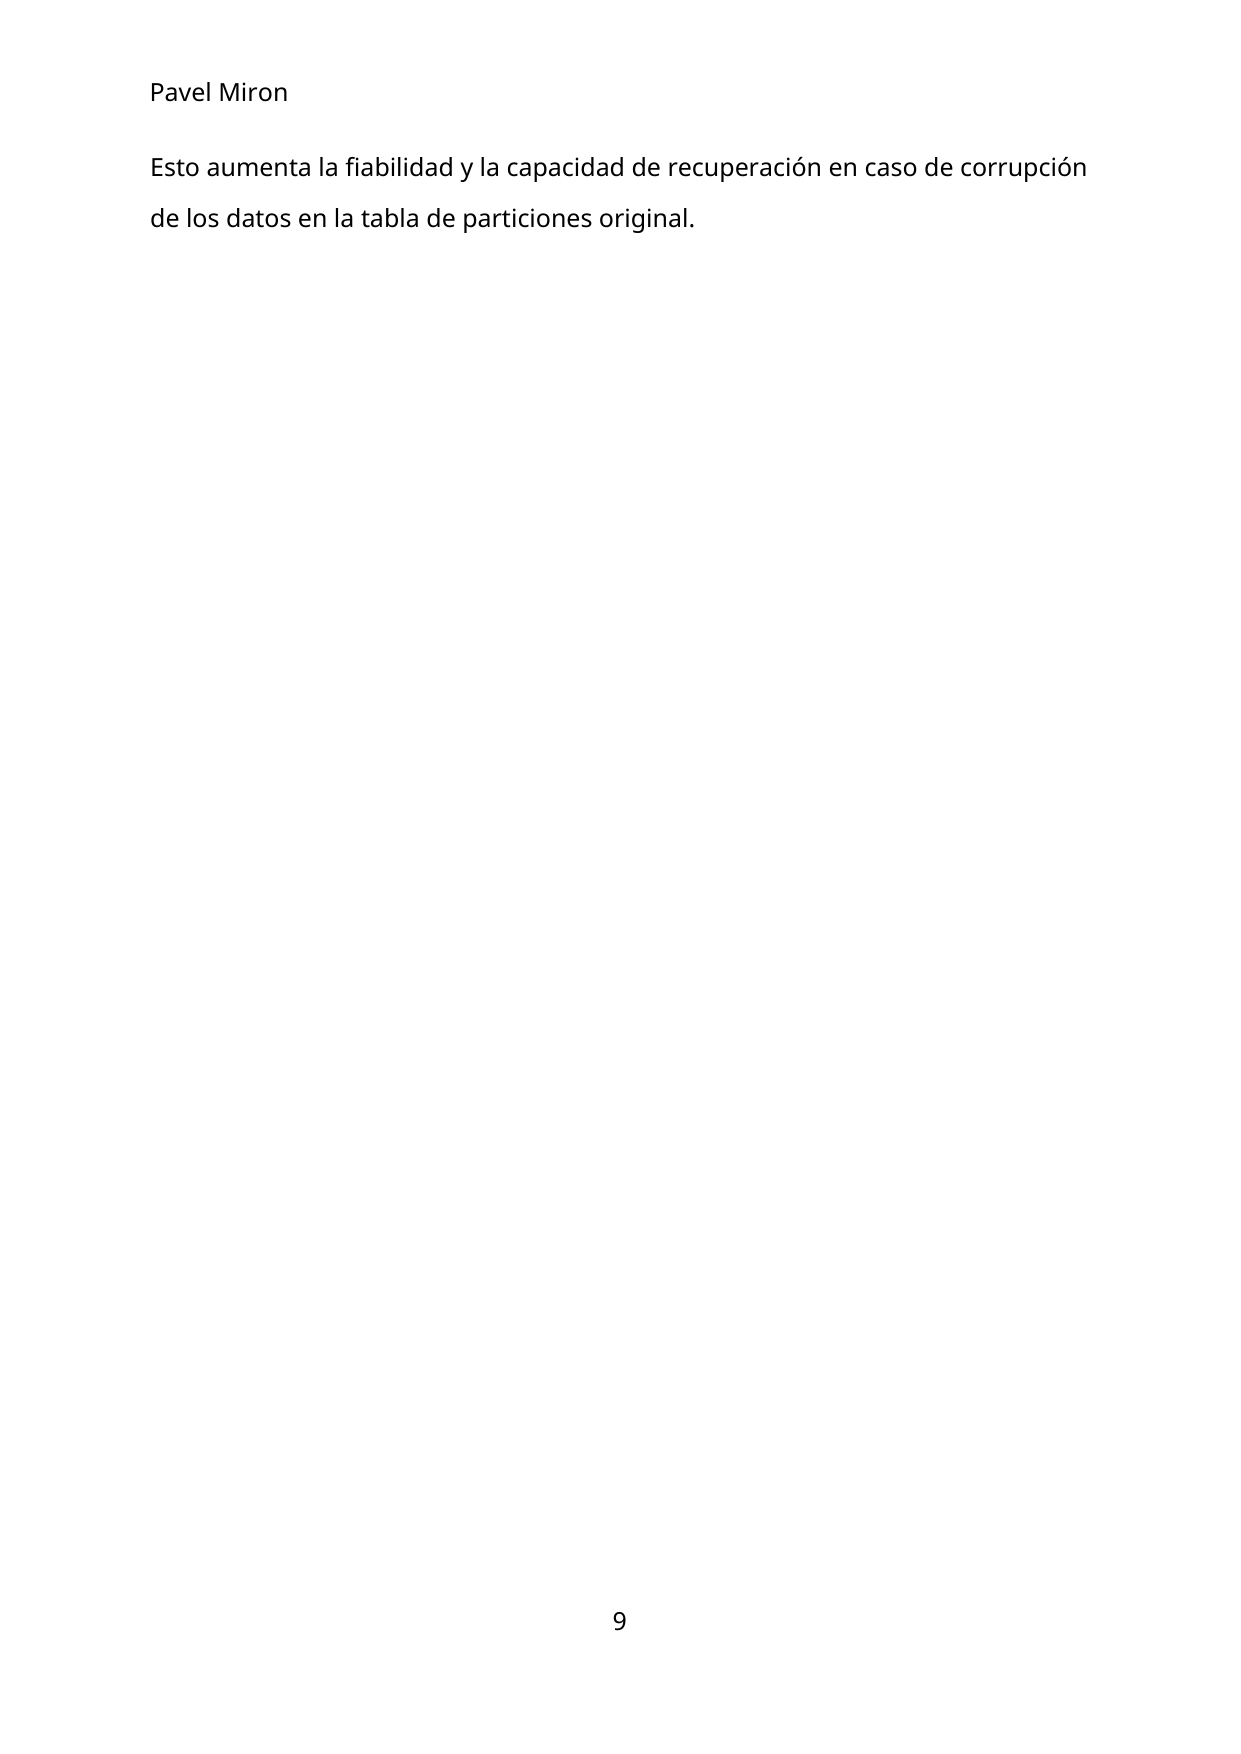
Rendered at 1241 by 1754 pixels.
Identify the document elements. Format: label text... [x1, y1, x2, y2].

text Esto aumenta la fiabilidad y la capacidad de recuperación en caso de corrupción de los datos en la tabla de particiones original. [150, 150, 1090, 235]
